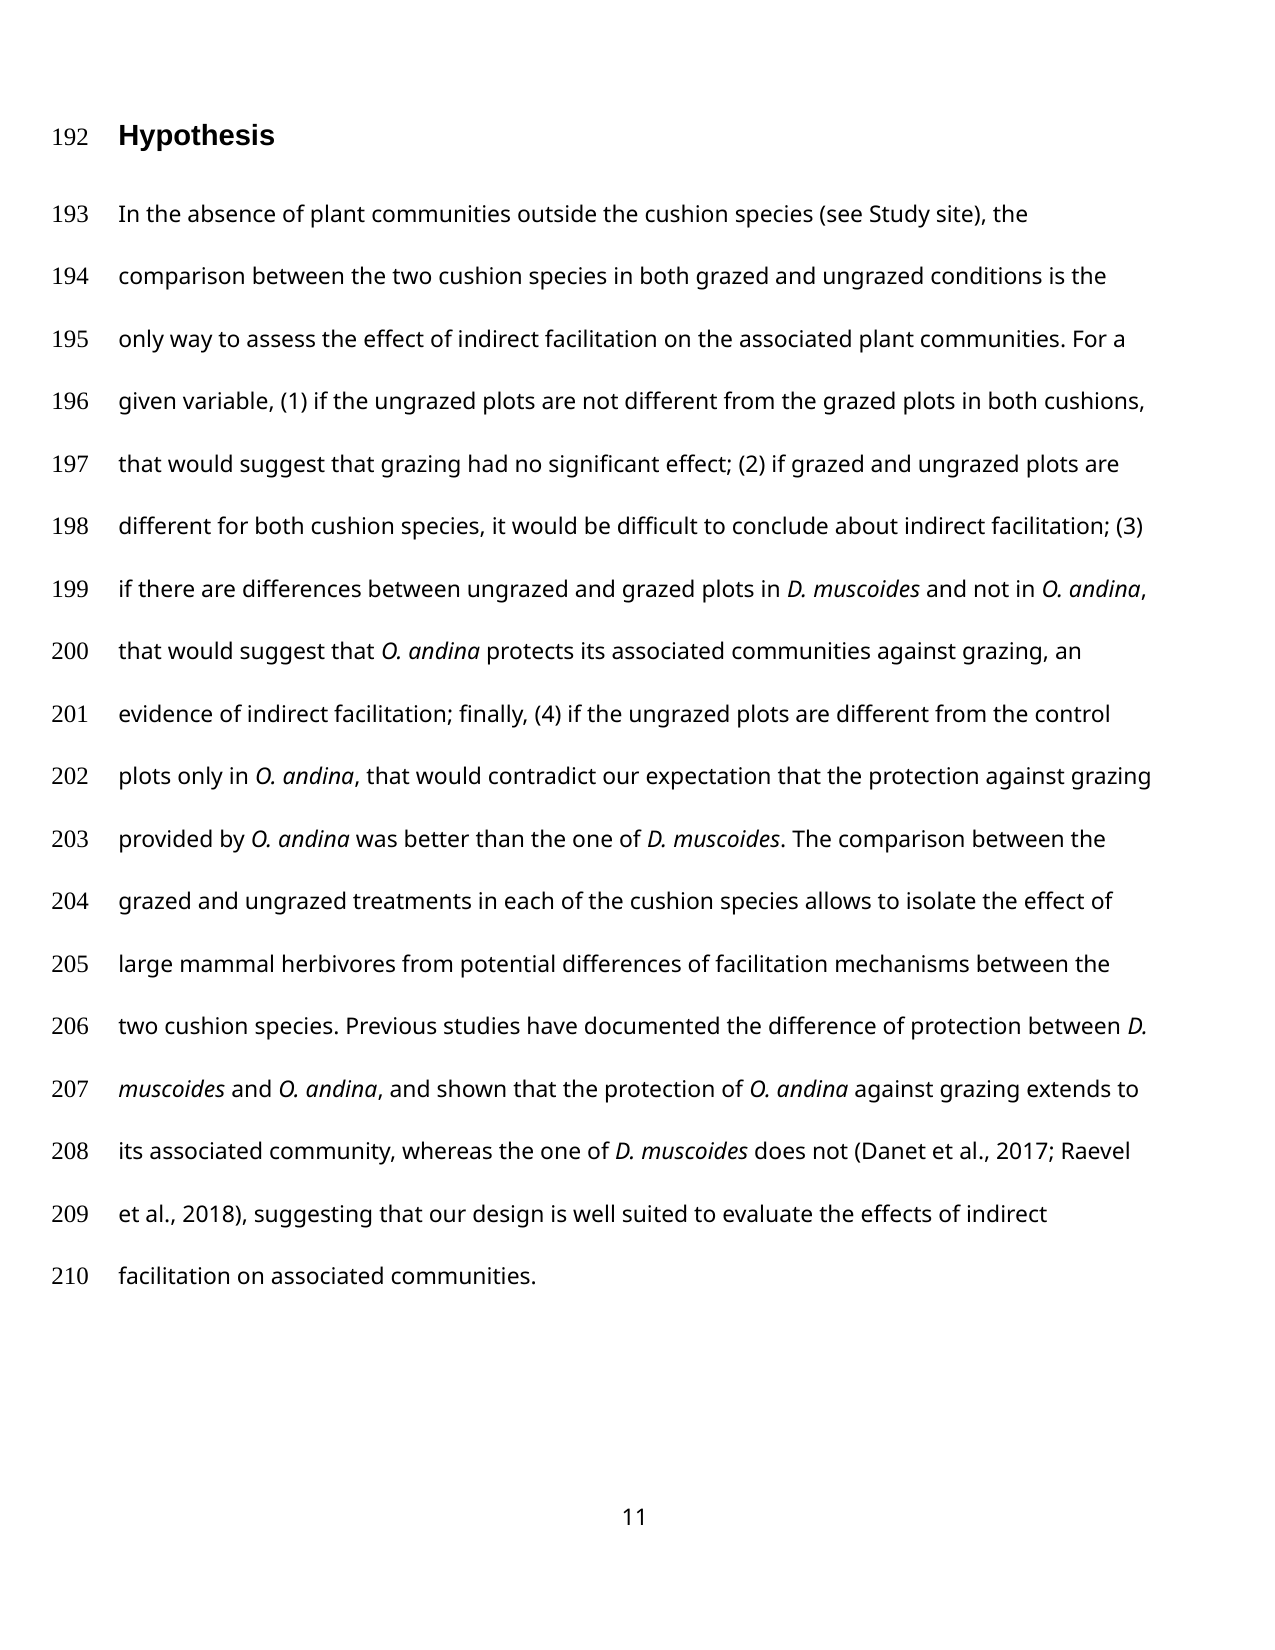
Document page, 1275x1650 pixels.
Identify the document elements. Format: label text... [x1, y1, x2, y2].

text In the absence of plant communities outside the cushion species (see Study site), the comparison between the two cushion species in both grazed and ungrazed conditions is the only way to assess the effect of indirect facilitation on the associated plant communities. For a given variable, (1) if the ungrazed plots are not different from the grazed plots in both cushions, that would suggest that grazing had no significant effect; (2) if grazed and ungrazed plots are different for both cushion species, it would be difficult to conclude about indirect facilitation; (3) if there are differences between ungrazed and grazed plots in D. muscoides and not in O. andina, that would suggest that O. andina protects its associated communities against grazing, an evidence of indirect facilitation; finally, (4) if the ungrazed plots are different from the control plots only in O. andina, that would contradict our expectation that the protection against grazing provided by O. andina was better than the one of D. muscoides. The comparison between the grazed and ungrazed treatments in each of the cushion species allows to isolate the effect of large mammal herbivores from potential differences of facilitation mechanisms between the two cushion species. Previous studies have documented the difference of protection between D. muscoides and O. andina, and shown that the protection of O. andina against grazing extends to its associated community, whereas the one of D. muscoides does not (Danet et al., 2017; Raevel et al., 2018), suggesting that our design is well suited to evaluate the effects of indirect facilitation on associated communities. [118, 198, 1157, 1291]
subtitle Hypothesis [118, 118, 1157, 152]
